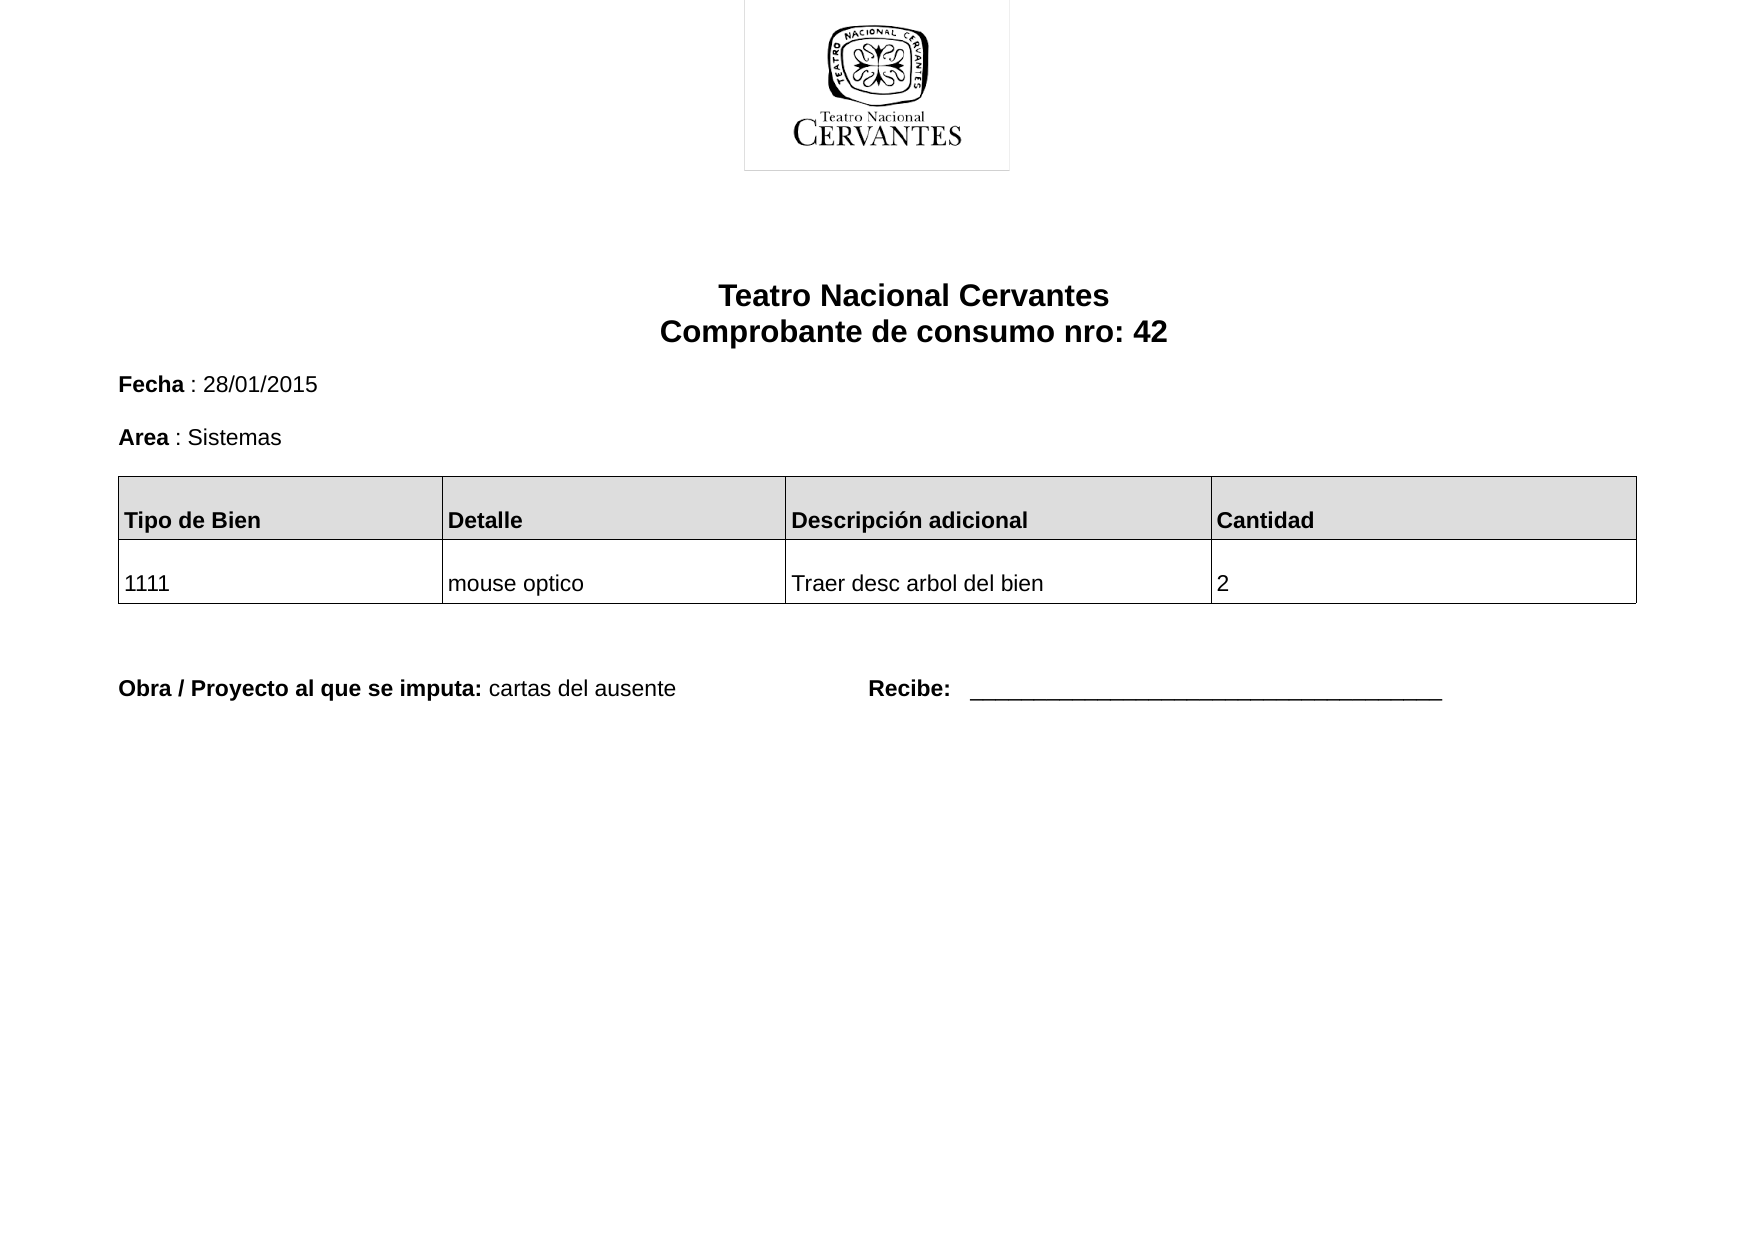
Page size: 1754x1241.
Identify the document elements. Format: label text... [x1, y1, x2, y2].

table_cell Traer desc arbol del bien [786, 540, 1211, 603]
table_header Cantidad [1212, 477, 1636, 539]
text Teatro Nacional Cervantes [118, 277, 1636, 313]
table_cell 1111 [119, 540, 442, 603]
text Fecha : 28/01/2015 [118, 371, 1636, 397]
table_cell mouse optico [443, 540, 785, 603]
text Obra / Proyecto al que se imputa: cartas del ausente Recibe: _____________________________________ [118, 675, 1636, 701]
text Area : Sistemas [118, 423, 1636, 450]
table_header Detalle [443, 477, 785, 539]
table_cell 2 [1212, 540, 1636, 603]
table_header Tipo de Bien [119, 477, 442, 539]
text Comprobante de consumo nro: 42 [118, 313, 1636, 349]
picture [744, 0, 1010, 171]
table_header Descripción adicional [786, 477, 1211, 539]
